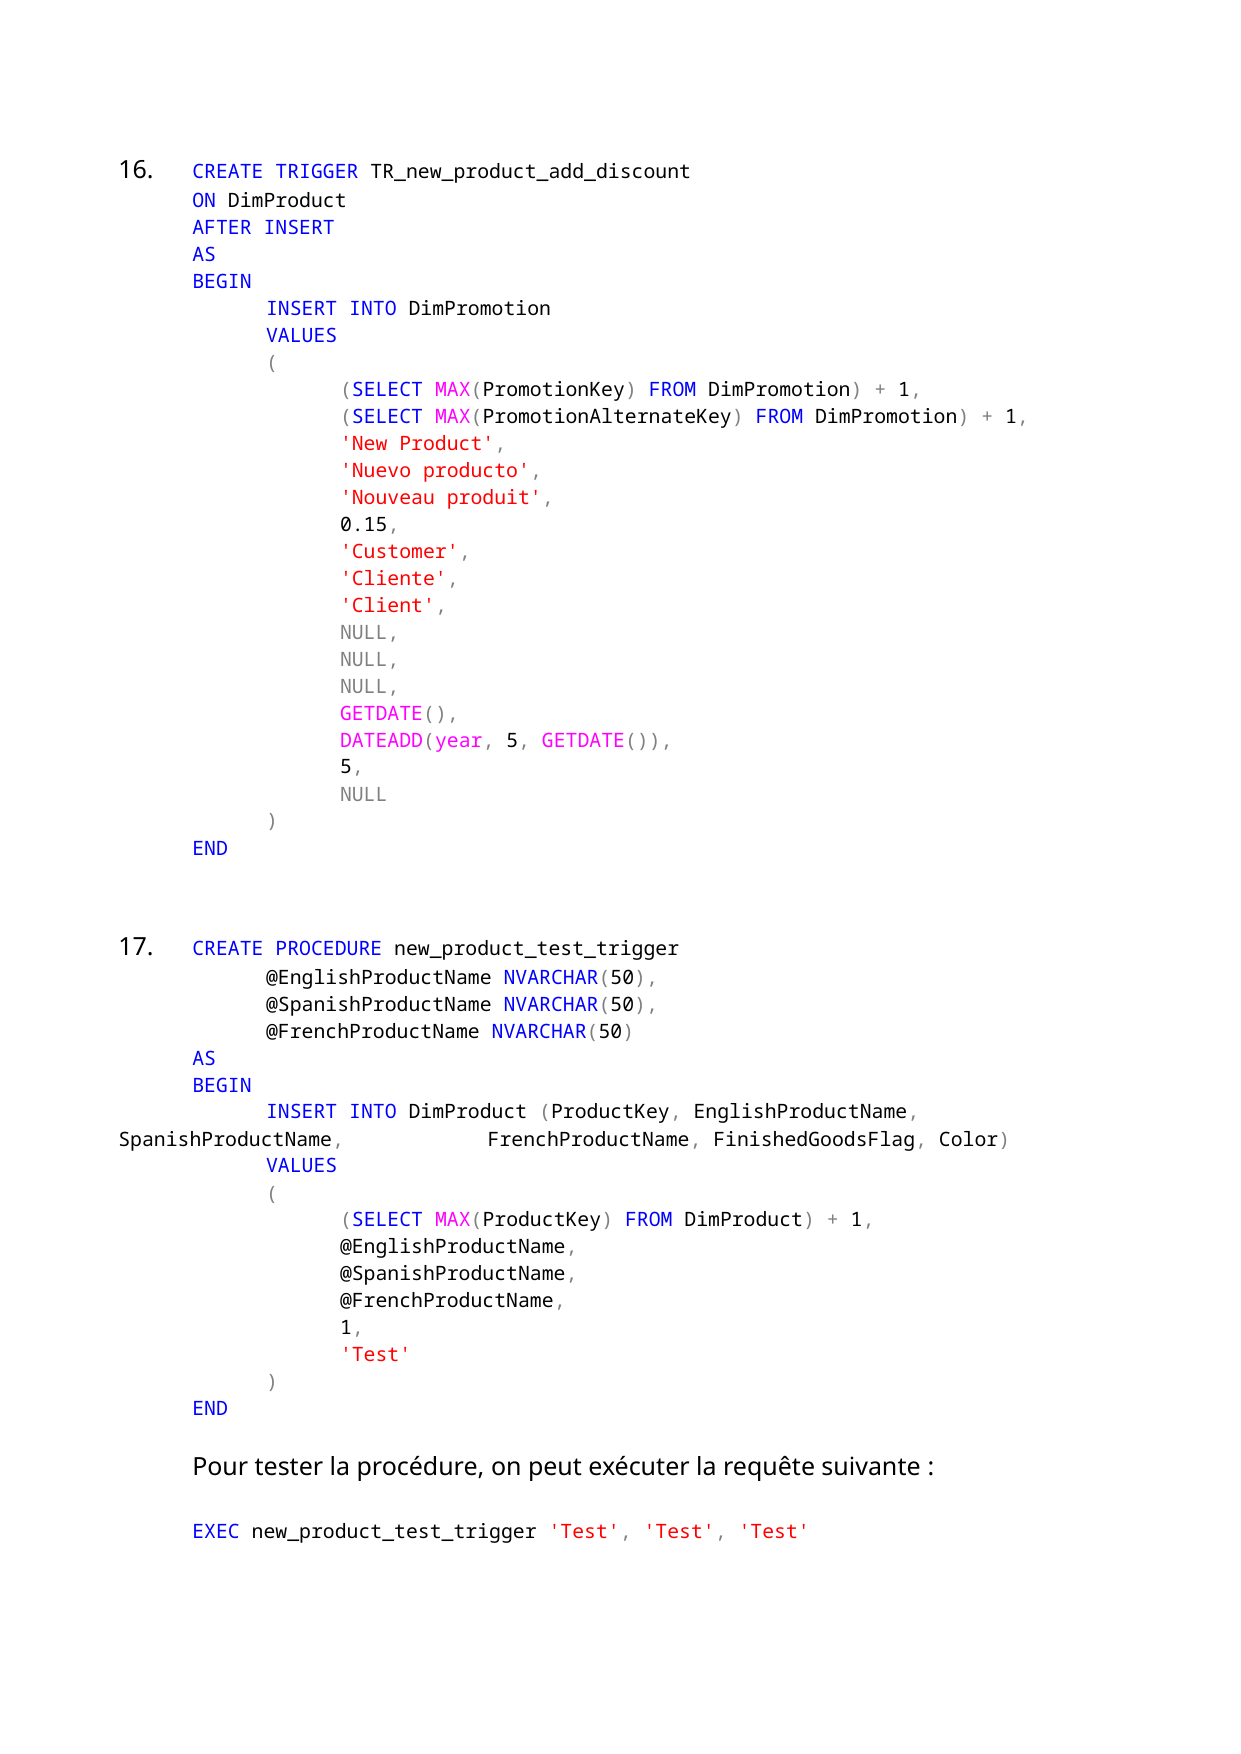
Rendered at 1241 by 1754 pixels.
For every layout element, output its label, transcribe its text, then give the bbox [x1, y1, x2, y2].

text ( [118, 1179, 1122, 1206]
text @EnglishProductName, [118, 1233, 1122, 1260]
text INSERT INTO DimPromotion [118, 294, 1122, 321]
text NULL, [118, 672, 1122, 699]
text EXEC new_product_test_trigger 'Test', 'Test', 'Test' [118, 1511, 1122, 1545]
text NULL, [118, 618, 1122, 645]
text ) [118, 1368, 1122, 1394]
text BEGIN [118, 1071, 1122, 1098]
text END [118, 834, 1122, 861]
text 0.15, [118, 510, 1122, 537]
text 'Customer', [118, 537, 1122, 564]
text DATEADD(year, 5, GETDATE()), [118, 726, 1122, 753]
text GETDATE(), [118, 699, 1122, 726]
text 17. CREATE PROCEDURE new_product_test_trigger [118, 929, 1122, 963]
text AS [118, 240, 1122, 267]
text INSERT INTO DimProduct (ProductKey, EnglishProductName, SpanishProductName, FrenchProductName, FinishedGoodsFlag, Color) [118, 1098, 1122, 1152]
text BEGIN [118, 267, 1122, 294]
text (SELECT MAX(PromotionAlternateKey) FROM DimPromotion) + 1, [118, 402, 1122, 429]
text @FrenchProductName NVARCHAR(50) [118, 1017, 1122, 1044]
text VALUES [118, 321, 1122, 348]
text ON DimProduct [118, 186, 1122, 213]
text 5, [118, 753, 1122, 780]
text NULL [118, 780, 1122, 807]
text @EnglishProductName NVARCHAR(50), [118, 963, 1122, 990]
text ) [118, 807, 1122, 834]
text NULL, [118, 645, 1122, 672]
text @SpanishProductName, [118, 1260, 1122, 1287]
text @FrenchProductName, [118, 1287, 1122, 1314]
text Pour tester la procédure, on peut exécuter la requête suivante : [118, 1448, 1122, 1483]
text (SELECT MAX(ProductKey) FROM DimProduct) + 1, [118, 1206, 1122, 1233]
text 1, [118, 1314, 1122, 1341]
text 16. CREATE TRIGGER TR_new_product_add_discount [118, 152, 1122, 186]
text AS [118, 1044, 1122, 1071]
text ( [118, 348, 1122, 375]
text @SpanishProductName NVARCHAR(50), [118, 990, 1122, 1017]
text 'Test' [118, 1341, 1122, 1368]
text 'New Product', [118, 429, 1122, 456]
text 'Cliente', [118, 564, 1122, 591]
text VALUES [118, 1152, 1122, 1179]
text AFTER INSERT [118, 213, 1122, 240]
text END [118, 1394, 1122, 1422]
text (SELECT MAX(PromotionKey) FROM DimPromotion) + 1, [118, 375, 1122, 402]
text 'Client', [118, 591, 1122, 618]
text 'Nouveau produit', [118, 483, 1122, 510]
text 'Nuevo producto', [118, 456, 1122, 483]
